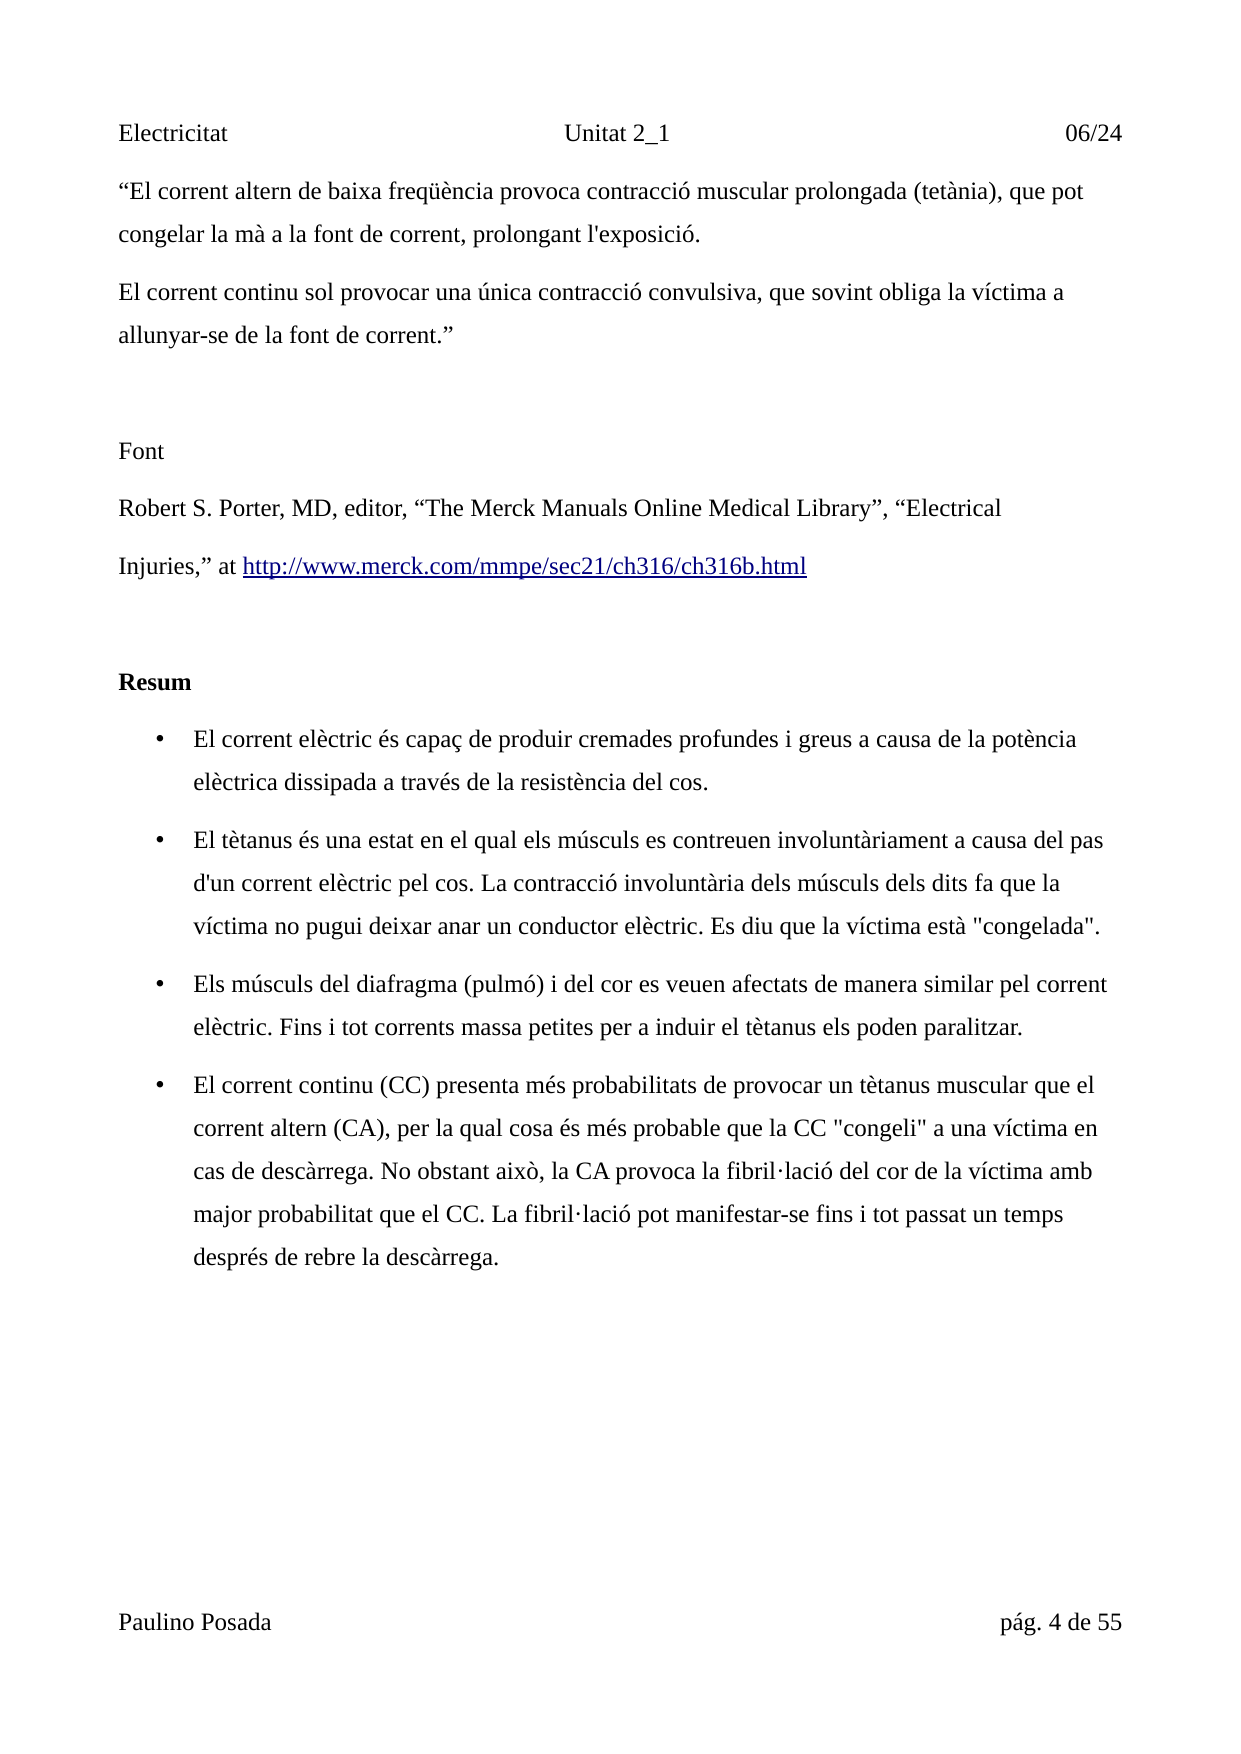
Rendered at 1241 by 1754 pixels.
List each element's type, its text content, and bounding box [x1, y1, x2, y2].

list El corrent continu (CC) presenta més probabilitats de provocar un tètanus muscular que el corrent altern (CA), per la qual cosa és més probable que la CC "congeli" a una víctima en cas de descàrrega. No obstant això, la CA provoca la fibril·lació del cor de la víctima amb major probabilitat que el CC. La fibril·lació pot manifestar-se fins i tot passat un temps després de rebre la descàrrega. [156, 1070, 1122, 1271]
text “El corrent altern de baixa freqüència provoca contracció muscular prolongada (tetània), que pot congelar la mà a la font de corrent, prolongant l'exposició. [118, 176, 1122, 248]
text El corrent continu sol provocar una única contracció convulsiva, que sovint obliga la víctima a allunyar-se de la font de corrent.” [118, 277, 1122, 349]
text Resum [118, 667, 1122, 695]
text Injuries,” at http://www.merck.com/mmpe/sec21/ch316/ch316b.html [118, 551, 1122, 580]
list Els músculs del diafragma (pulmó) i del cor es veuen afectats de manera similar pel corrent elèctric. Fins i tot corrents massa petites per a induir el tètanus els poden paralitzar. [156, 969, 1122, 1041]
text Font [118, 436, 1122, 464]
list El corrent elèctric és capaç de produir cremades profundes i greus a causa de la potència elèctrica dissipada a través de la resistència del cos. [156, 724, 1122, 796]
text Robert S. Porter, MD, editor, “The Merck Manuals Online Medical Library”, “Electrical [118, 493, 1122, 522]
list El tètanus és una estat en el qual els músculs es contreuen involuntàriament a causa del pas d'un corrent elèctric pel cos. La contracció involuntària dels músculs dels dits fa que la víctima no pugui deixar anar un conductor elèctric. Es diu que la víctima està "congelada". [156, 825, 1122, 940]
